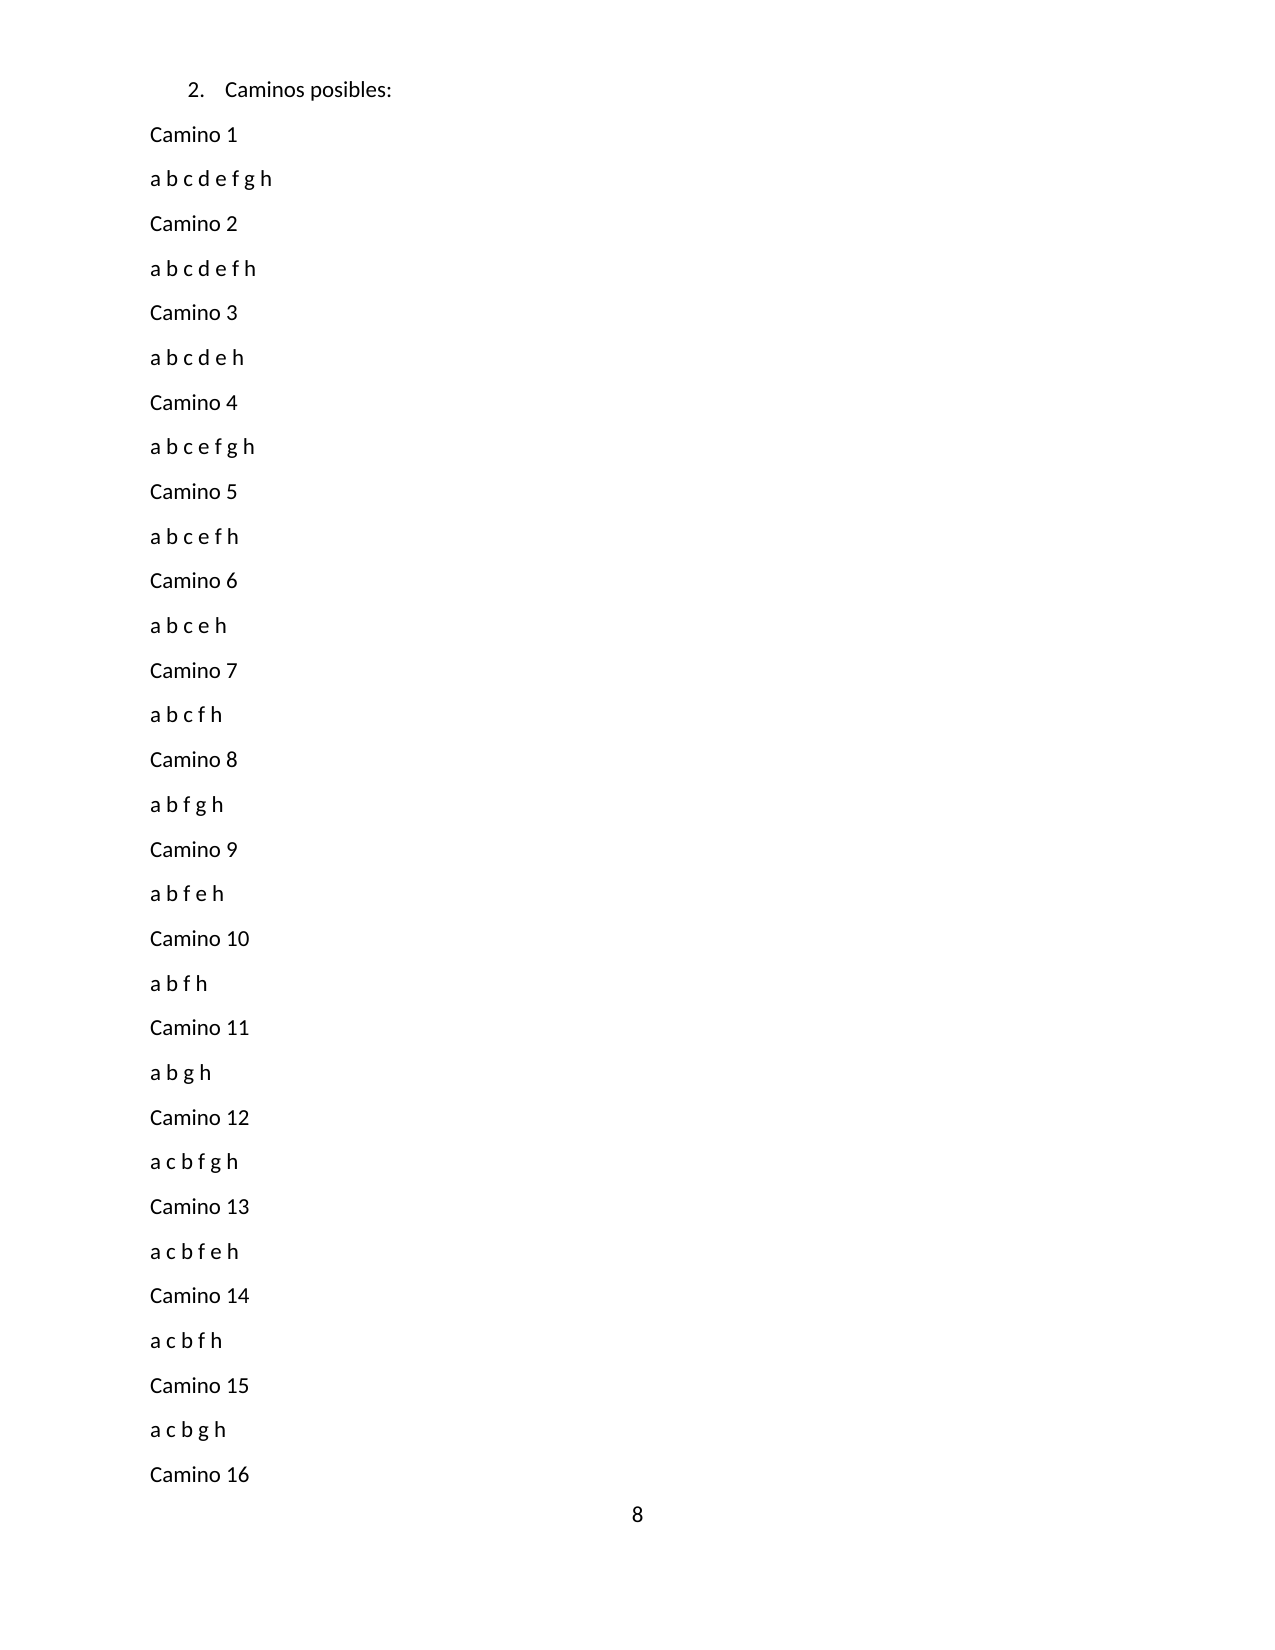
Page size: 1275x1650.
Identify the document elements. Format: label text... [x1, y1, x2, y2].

text Camino 12 [150, 1103, 1125, 1131]
text Camino 11 [150, 1013, 1125, 1041]
text Camino 10 [150, 924, 1125, 952]
text Camino 1 [150, 120, 1125, 148]
text a b f g h [150, 790, 1125, 818]
text a b c e f h [150, 522, 1125, 550]
text Camino 16 [150, 1460, 1125, 1488]
text a b f e h [150, 879, 1125, 907]
text Camino 2 [150, 209, 1125, 237]
text a b c d e h [150, 343, 1125, 371]
text Camino 9 [150, 835, 1125, 863]
text a b f h [150, 969, 1125, 997]
text a b c e f g h [150, 432, 1125, 461]
text a c b f h [150, 1326, 1125, 1354]
text a b c d e f g h [150, 164, 1125, 192]
list Caminos posibles: [187, 75, 1125, 103]
text Camino 15 [150, 1371, 1125, 1399]
text Camino 5 [150, 477, 1125, 505]
text Camino 6 [150, 567, 1125, 594]
text Camino 7 [150, 656, 1125, 684]
text Camino 3 [150, 298, 1125, 326]
text a b g h [150, 1058, 1125, 1086]
text Camino 8 [150, 745, 1125, 773]
text Camino 4 [150, 388, 1125, 416]
text a c b f g h [150, 1147, 1125, 1176]
text a b c e h [150, 611, 1125, 639]
text a b c d e f h [150, 254, 1125, 282]
text a c b g h [150, 1416, 1125, 1444]
text a c b f e h [150, 1237, 1125, 1265]
text Camino 14 [150, 1282, 1125, 1309]
text a b c f h [150, 701, 1125, 729]
text Camino 13 [150, 1192, 1125, 1220]
